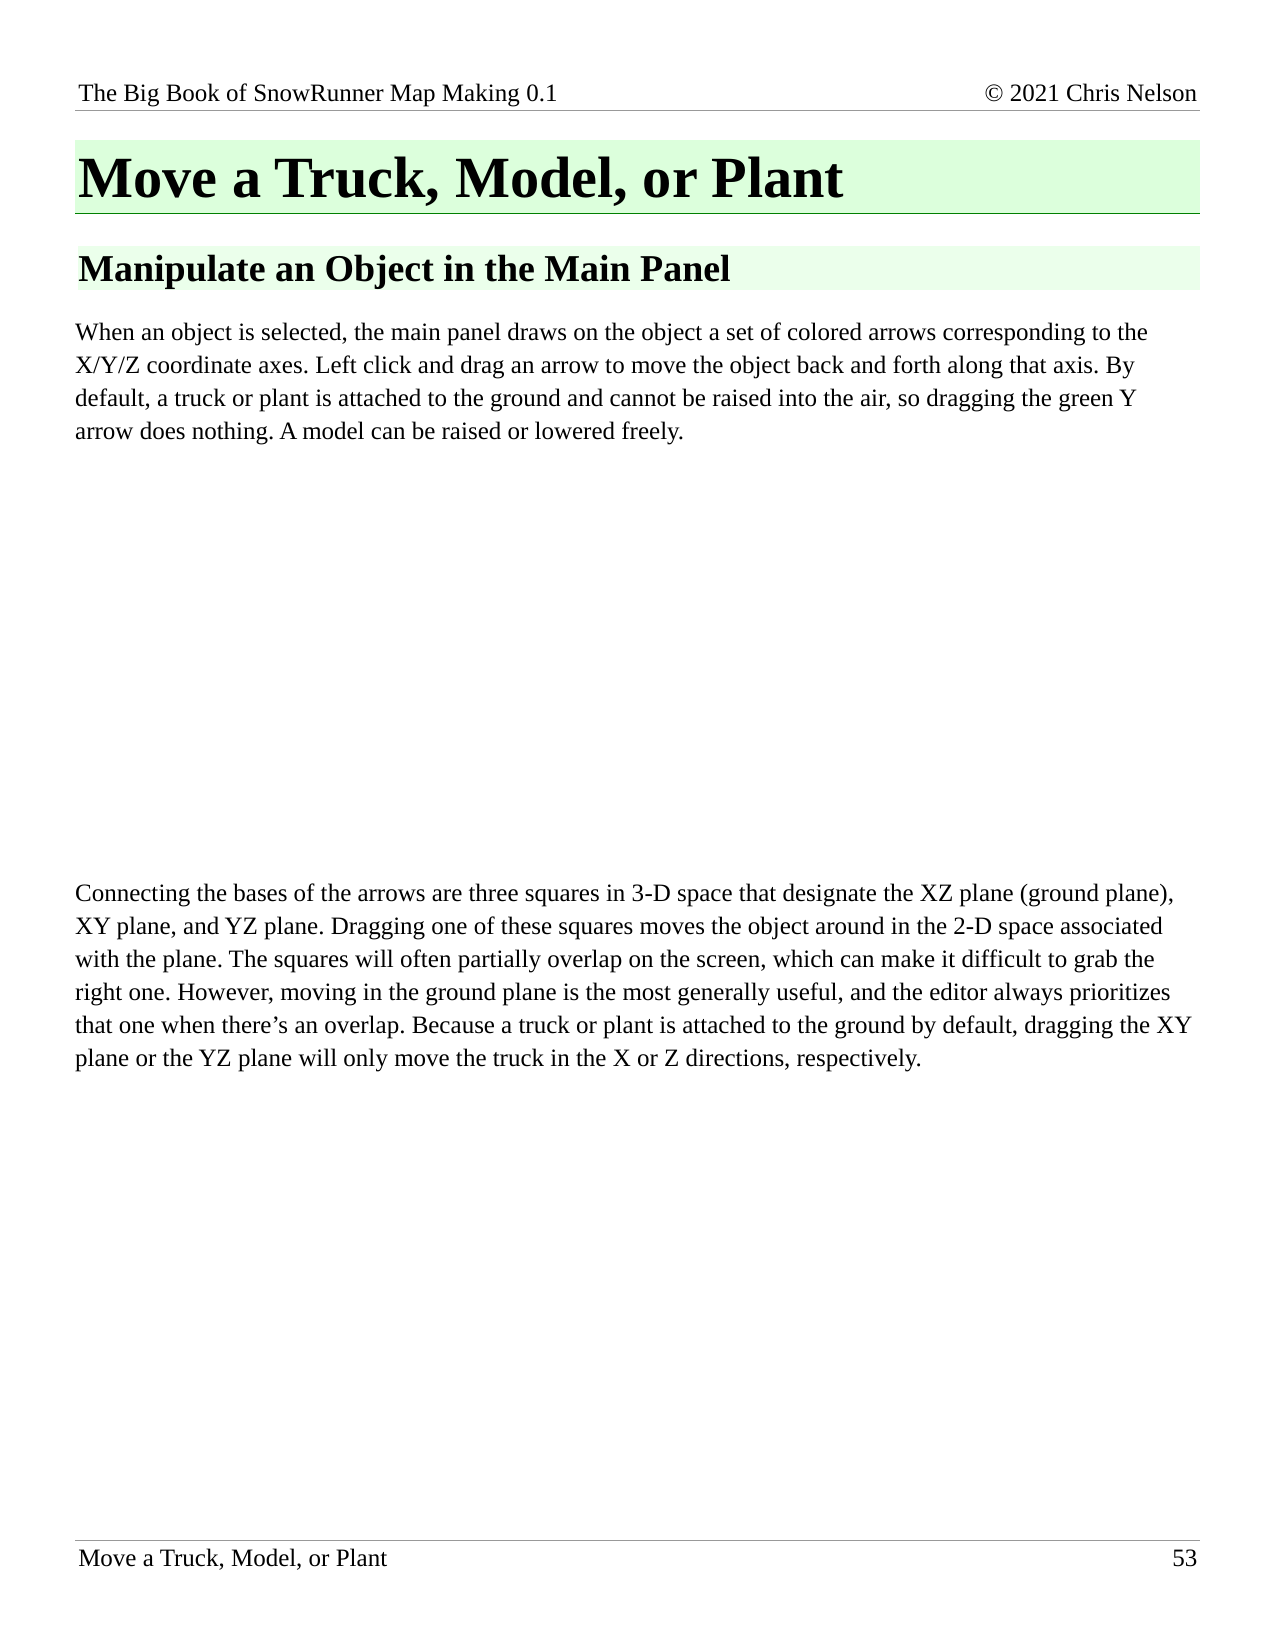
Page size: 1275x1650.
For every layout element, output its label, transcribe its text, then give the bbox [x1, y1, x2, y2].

subtitle Move a Truck, Model, or Plant [75, 140, 1200, 213]
text Connecting the bases of the arrows are three squares in 3‑D space that designate the XZ plane (ground plane), XY plane, and YZ plane. Dragging one of these squares moves the object around in the 2-D space associated with the plane. The squares will often partially overlap on the screen, which can make it difficult to grab the right one. However, moving in the ground plane is the most generally useful, and the editor always prioritizes that one when there’s an overlap. Because a truck or plant is attached to the ground by default, dragging the XY plane or the YZ plane will only move the truck in the X or Z directions, respectively. [75, 878, 1200, 1072]
subtitle Manipulate an Object in the Main Panel [78, 246, 1200, 290]
text When an object is selected, the main panel draws on the object a set of colored arrows corresponding to the X/Y/Z coordinate axes. Left click and drag an arrow to move the object back and forth along that axis. By default, a truck or plant is attached to the ground and cannot be raised into the air, so dragging the green Y arrow does nothing. A model can be raised or lowered freely. [75, 317, 1200, 444]
